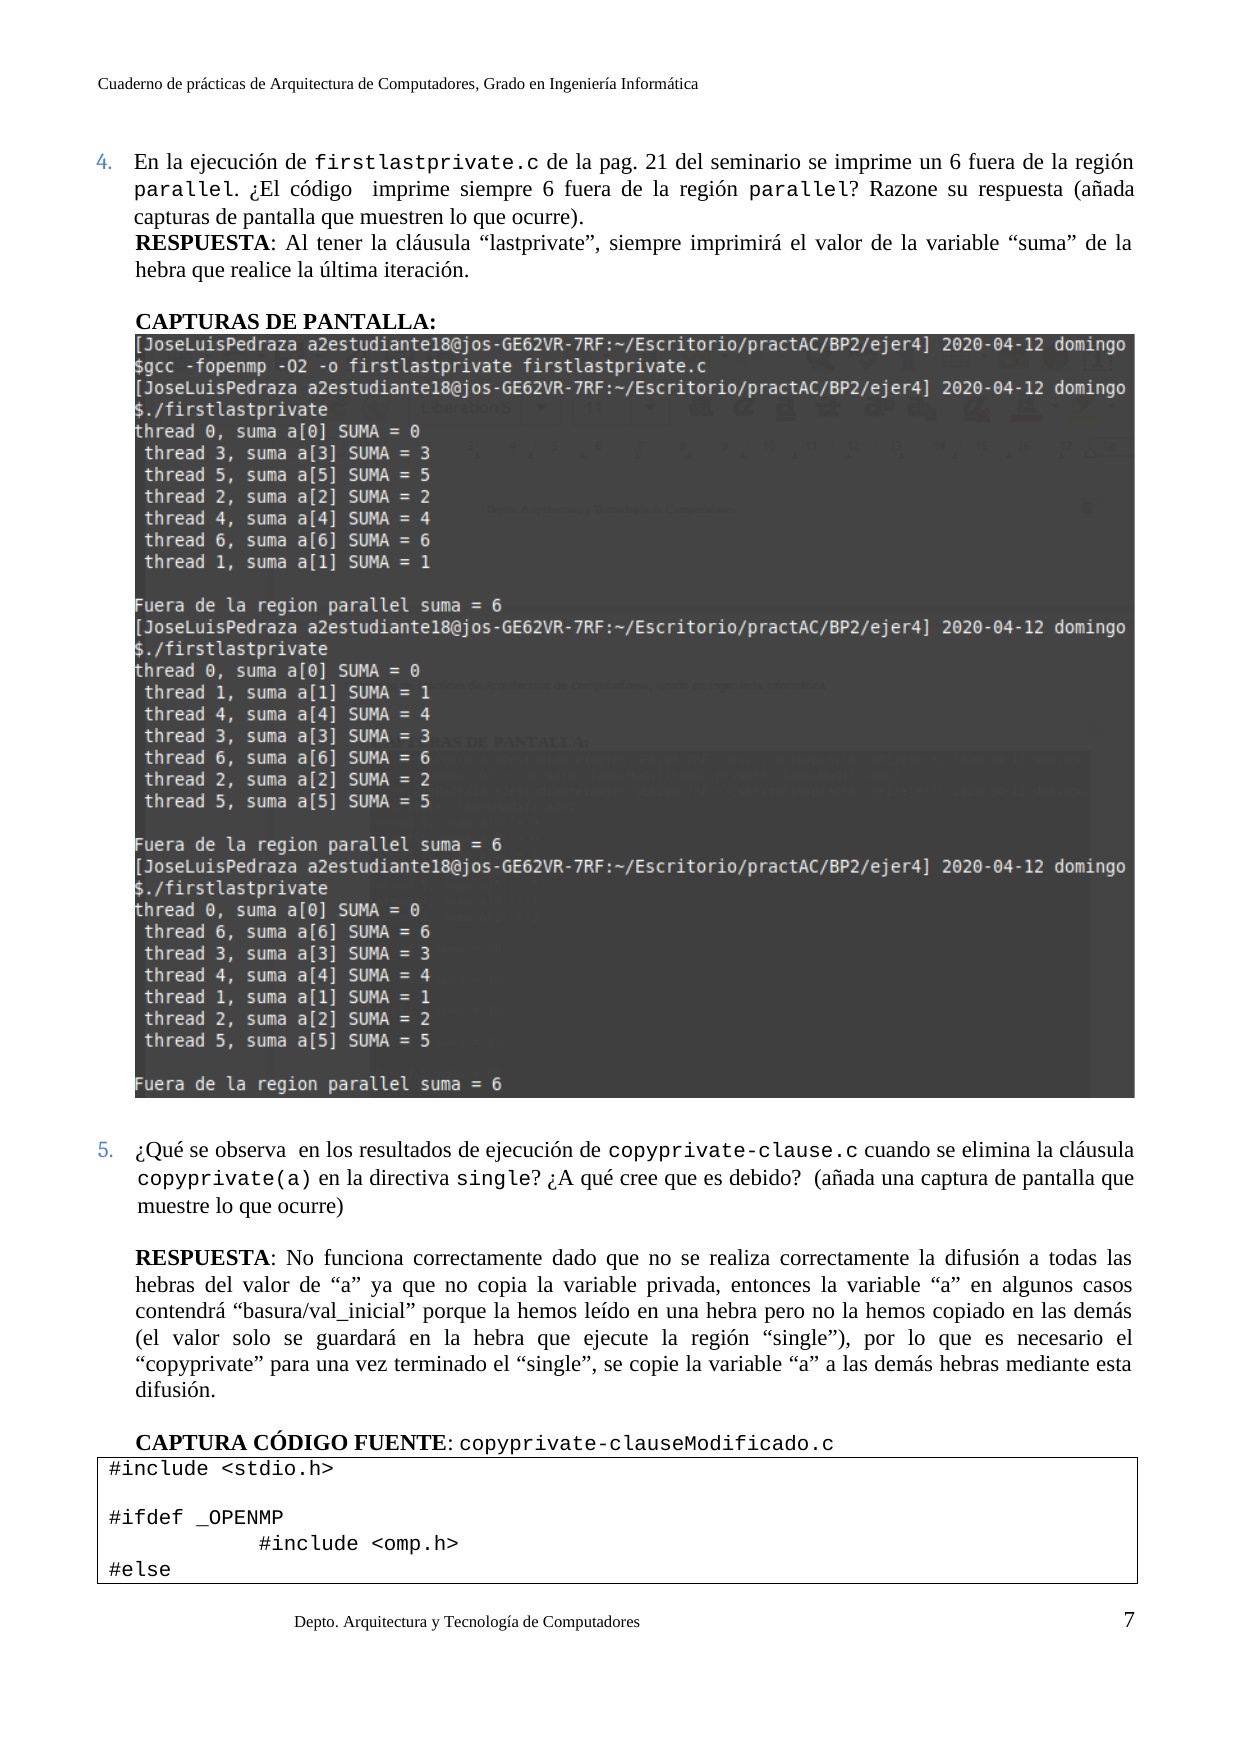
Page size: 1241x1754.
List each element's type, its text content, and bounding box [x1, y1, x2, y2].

text RESPUESTA: Al tener la cláusula “lastprivate”, siempre imprimirá el valor de la variable “suma” de la hebra que realice la última iteración. [135, 229, 1135, 282]
picture [135, 334, 1135, 1098]
table_header #include <stdio.h> #ifdef _OPENMP #include <omp.h> #else [98, 1458, 1137, 1582]
list ¿Qué se observa en los resultados de ejecución de copyprivate-clause.c cuando se elimina la cláusula copyprivate(a) en la directiva single? ¿A qué cree que es debido? (añada una captura de pantalla que muestre lo que ocurre) [98, 1137, 1135, 1218]
list En la ejecución de firstlastprivate.c de la pag. 21 del seminario se imprime un 6 fuera de la región parallel. ¿El código imprime siempre 6 fuera de la región parallel? Razone su respuesta (añada capturas de pantalla que muestren lo que ocurre). [96, 148, 1135, 229]
text CAPTURAS DE PANTALLA: [135, 308, 1135, 334]
text RESPUESTA: No funciona correctamente dado que no se realiza correctamente la difusión a todas las hebras del valor de “a” ya que no copia la variable privada, entonces la variable “a” en algunos casos contendrá “basura/val_inicial” porque la hemos leído en una hebra pero no la hemos copiado en las demás (el valor solo se guardará en la hebra que ejecute la región “single”), por lo que es necesario el “copyprivate” para una vez terminado el “single”, se copie la variable “a” a las demás hebras mediante esta difusión. [135, 1244, 1135, 1403]
text CAPTURA CÓDIGO FUENTE: copyprivate-clauseModificado.c [135, 1429, 1135, 1457]
